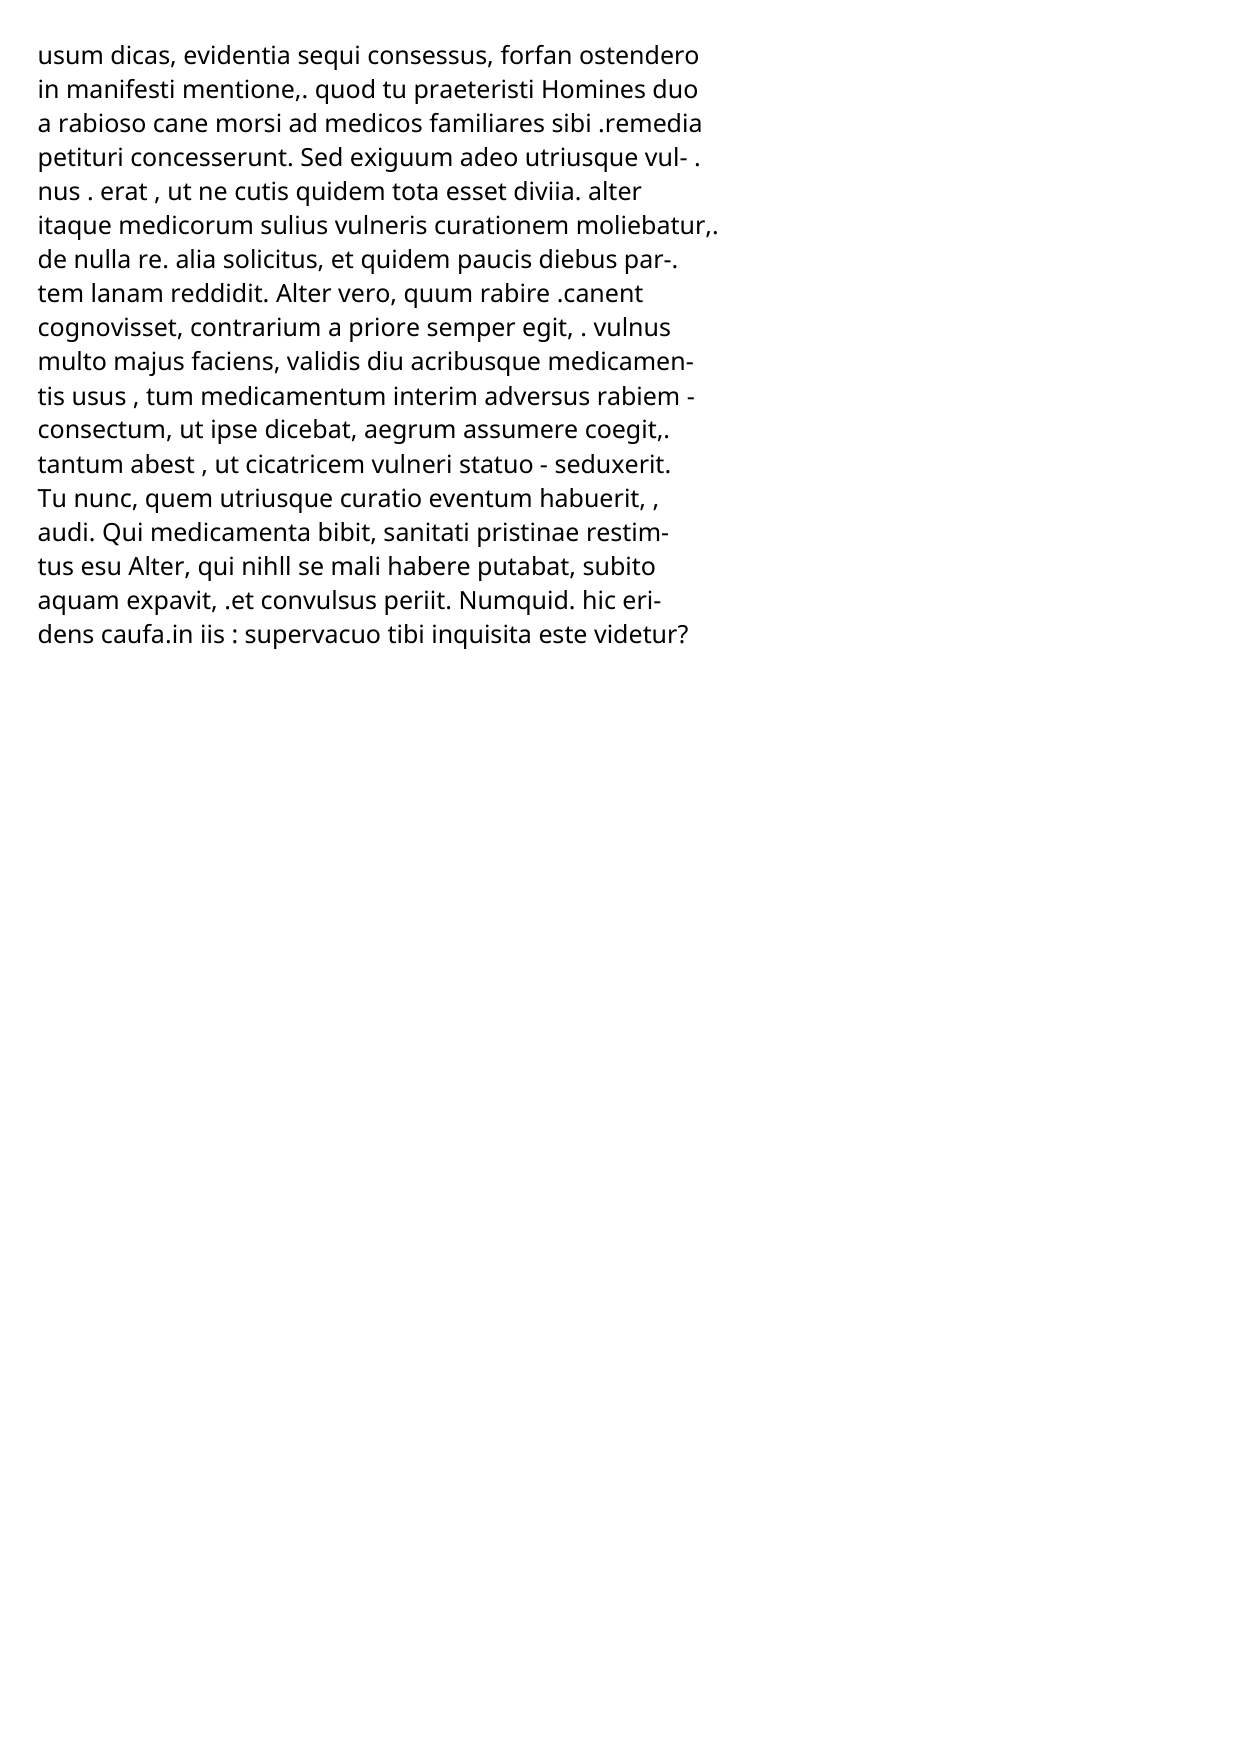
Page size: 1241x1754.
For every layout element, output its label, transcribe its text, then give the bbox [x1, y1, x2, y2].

text usum dicas, evidentia sequi consessus, forfan ostendero in manifesti mentione,. quod tu praeteristi Homines duo a rabioso cane morsi ad medicos familiares sibi .remedia petituri concesserunt. Sed exiguum adeo utriusque vul- . nus . erat , ut ne cutis quidem tota esset diviia. alter itaque medicorum sulius vulneris curationem moliebatur,. de nulla re. alia solicitus, et quidem paucis diebus par-. tem lanam reddidit. Alter vero, quum rabire .canent cognovisset, contrarium a priore semper egit, . vulnus multo majus faciens, validis diu acribusque medicamen- tis usus , tum medicamentum interim adversus rabiem - consectum, ut ipse dicebat, aegrum assumere coegit,. tantum abest , ut cicatricem vulneri statuo - seduxerit. Tu nunc, quem utriusque curatio eventum habuerit, , audi. Qui medicamenta bibit, sanitati pristinae restim- tus esu Alter, qui nihll se mali habere putabat, subito aquam expavit, .et convulsus periit. Numquid. hic eri- dens caufa.in iis : supervacuo tibi inquisita este videtur? [37, 37, 1203, 651]
